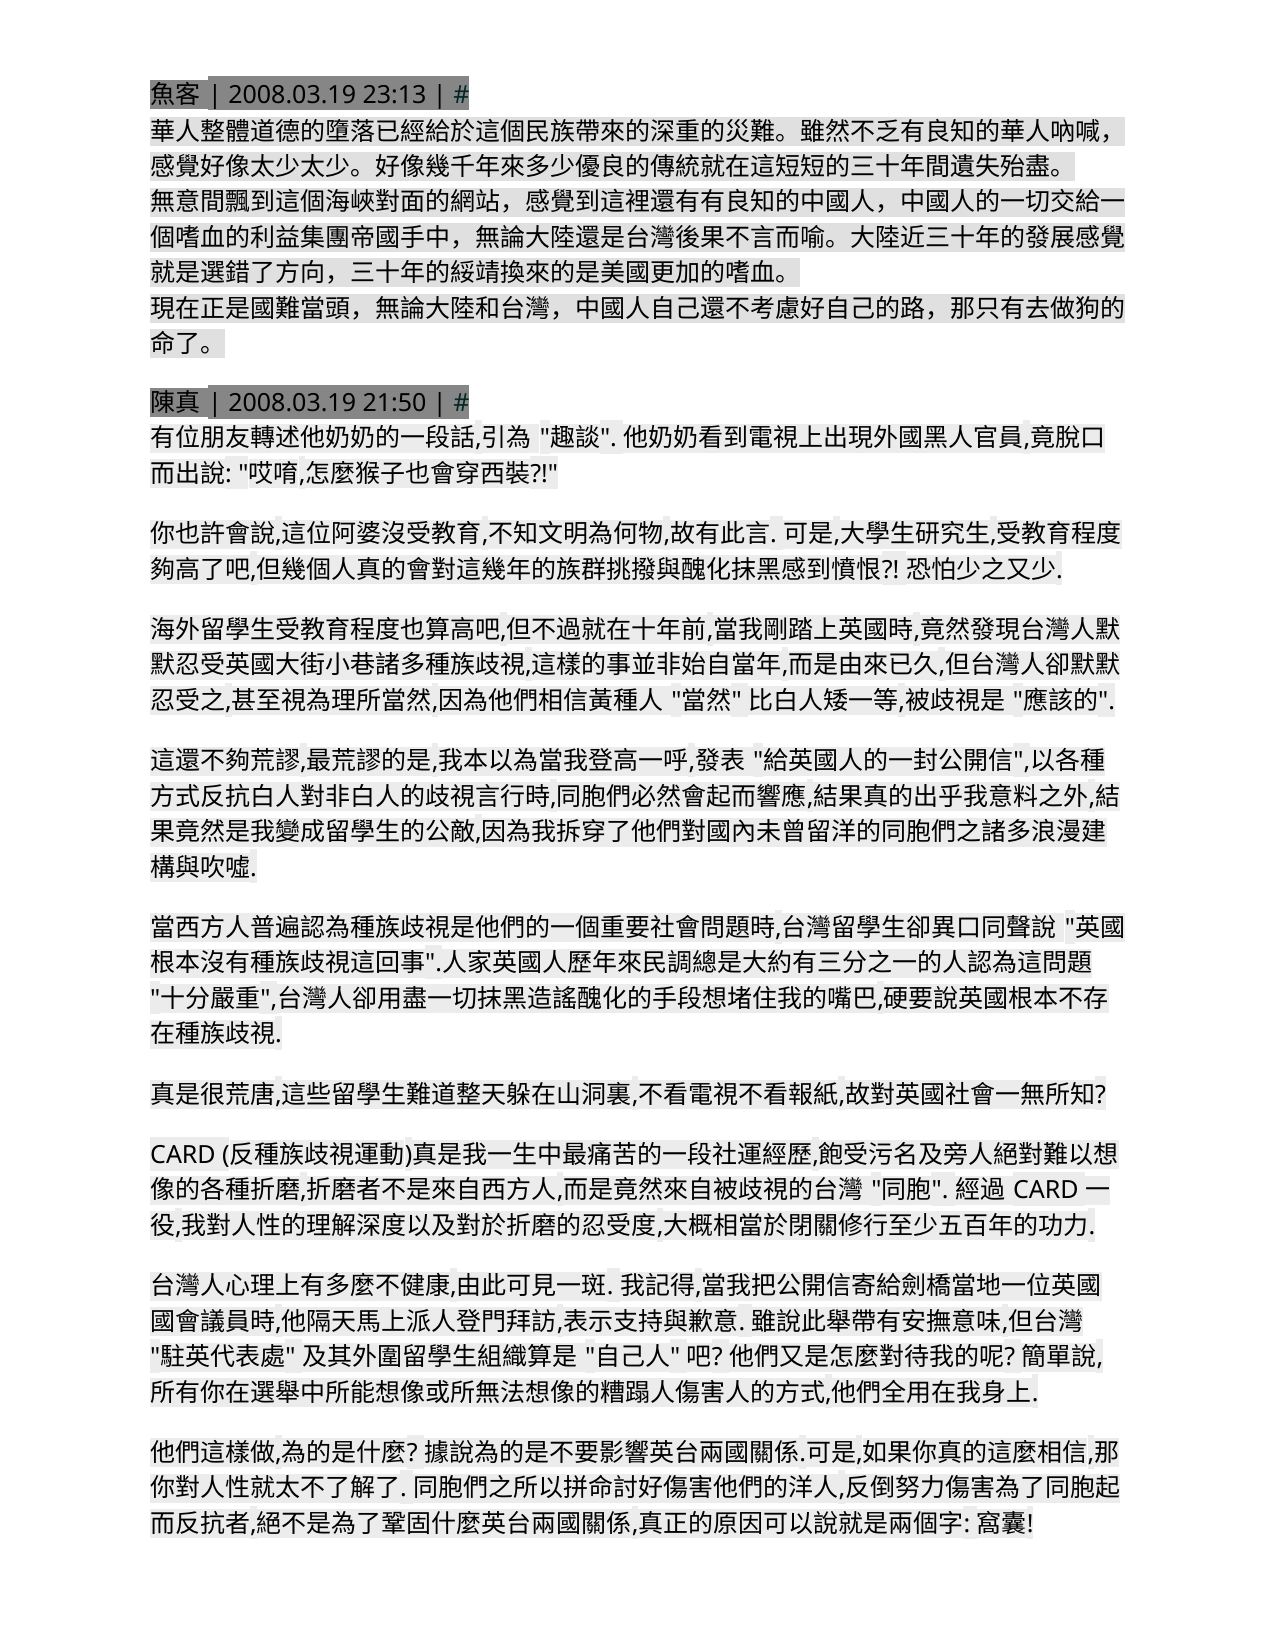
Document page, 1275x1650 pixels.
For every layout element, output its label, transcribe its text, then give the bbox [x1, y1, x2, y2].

text 海外留學生受教育程度也算高吧,但不過就在十年前,當我剛踏上英國時,竟然發現台灣人默默忍受英國大街小巷諸多種族歧視,這樣的事並非始自當年,而是由來已久,但台灣人卻默默忍受之,甚至視為理所當然,因為他們相信黃種人 "當然" 比白人矮一等,被歧視是 "應該的". [150, 610, 1125, 717]
text 當西方人普遍認為種族歧視是他們的一個重要社會問題時,台灣留學生卻異口同聲說 "英國根本沒有種族歧視這回事".人家英國人歷年來民調總是大約有三分之一的人認為這問題 "十分嚴重",台灣人卻用盡一切抹黑造謠醜化的手段想堵住我的嘴巴,硬要說英國根本不存在種族歧視. [150, 908, 1125, 1050]
text 陳真 | 2008.03.19 21:50 | # [150, 383, 1125, 419]
text 有位朋友轉述他奶奶的一段話,引為 "趣談". 他奶奶看到電視上出現外國黑人官員,竟脫口而出說: "哎唷,怎麼猴子也會穿西裝?!" [150, 419, 1125, 489]
text 台灣人心理上有多麼不健康,由此可見一斑. 我記得,當我把公開信寄給劍橋當地一位英國國會議員時,他隔天馬上派人登門拜訪,表示支持與歉意. 雖說此舉帶有安撫意味,但台灣 "駐英代表處" 及其外圍留學生組織算是 "自己人" 吧? 他們又是怎麼對待我的呢? 簡單說,所有你在選舉中所能想像或所無法想像的糟蹋人傷害人的方式,他們全用在我身上. [150, 1267, 1125, 1408]
text 你也許會說,這位阿婆沒受教育,不知文明為何物,故有此言. 可是,大學生研究生,受教育程度夠高了吧,但幾個人真的會對這幾年的族群挑撥與醜化抹黑感到憤恨?! 恐怕少之又少. [150, 514, 1125, 585]
text 華人整體道德的墮落已經給於這個民族帶來的深重的災難。雖然不乏有良知的華人吶喊，感覺好像太少太少。好像幾千年來多少優良的傳統就在這短短的三十年間遺失殆盡。 無意間飄到這個海峽對面的網站，感覺到這裡還有有良知的中國人，中國人的一切交給一個嗜血的利益集團帝國手中，無論大陸還是台灣後果不言而喻。大陸近三十年的發展感覺就是選錯了方向，三十年的綏靖換來的是美國更加的嗜血。 現在正是國難當頭，無論大陸和台灣，中國人自己還不考慮好自己的路，那只有去做狗的命了。 [150, 110, 1125, 358]
text 這還不夠荒謬,最荒謬的是,我本以為當我登高一呼,發表 "給英國人的一封公開信",以各種方式反抗白人對非白人的歧視言行時,同胞們必然會起而響應,結果真的出乎我意料之外,結果竟然是我變成留學生的公敵,因為我拆穿了他們對國內未曾留洋的同胞們之諸多浪漫建構與吹噓. [150, 742, 1125, 883]
text 他們這樣做,為的是什麼? 據說為的是不要影響英台兩國關係.可是,如果你真的這麼相信,那你對人性就太不了解了. 同胞們之所以拼命討好傷害他們的洋人,反倒努力傷害為了同胞起而反抗者,絕不是為了鞏固什麼英台兩國關係,真正的原因可以說就是兩個字: 窩囊! [150, 1433, 1125, 1539]
text CARD (反種族歧視運動)真是我一生中最痛苦的一段社運經歷,飽受污名及旁人絕對難以想像的各種折磨,折磨者不是來自西方人,而是竟然來自被歧視的台灣 "同胞". 經過 CARD 一役,我對人性的理解深度以及對於折磨的忍受度,大概相當於閉關修行至少五百年的功力. [150, 1135, 1125, 1242]
text 魚客 | 2008.03.19 23:13 | # [150, 75, 1125, 110]
text 真是很荒唐,這些留學生難道整天躲在山洞裏,不看電視不看報紙,故對英國社會一無所知? [150, 1075, 1125, 1110]
